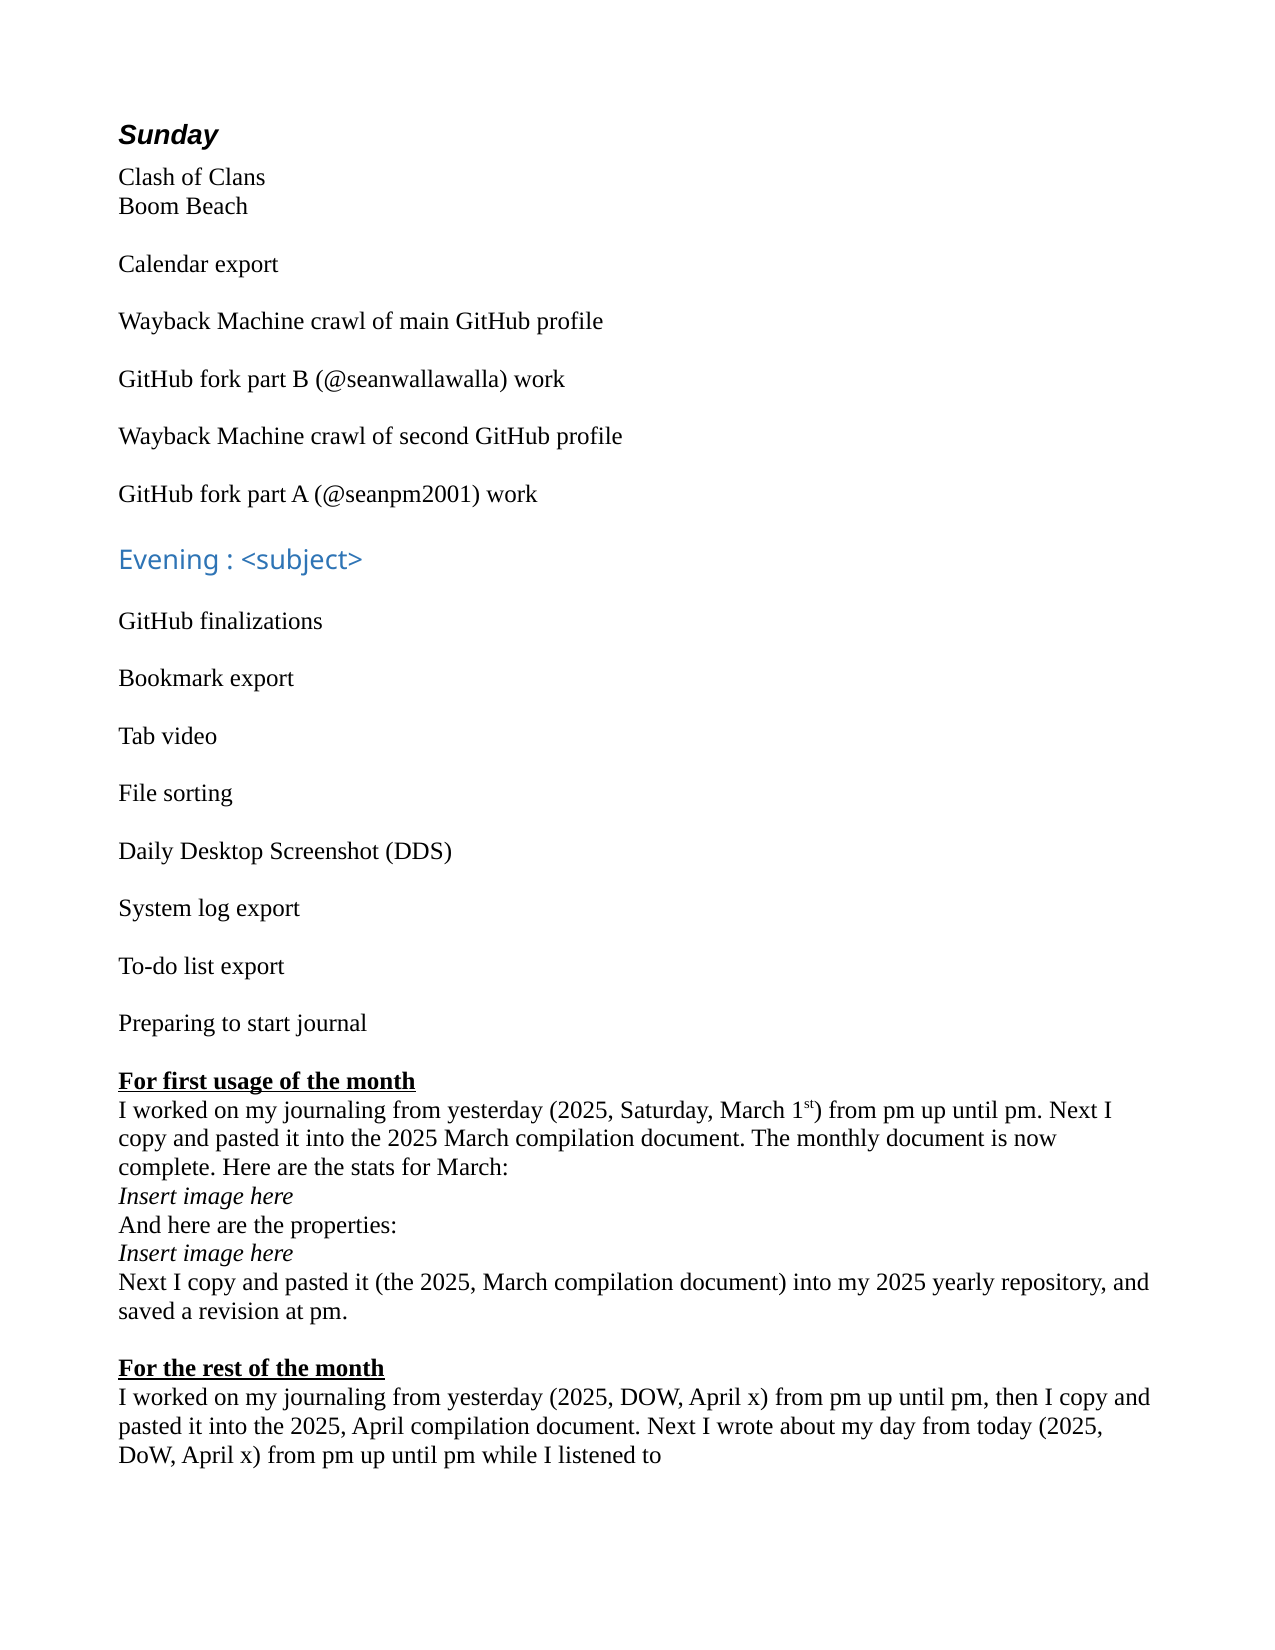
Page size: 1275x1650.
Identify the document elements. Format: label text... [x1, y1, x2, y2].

text Insert image here [118, 1238, 1157, 1267]
text GitHub fork part A (@seanpm2001) work [118, 479, 1157, 507]
text I worked on my journaling from yesterday (2025, Saturday, March 1st) from pm up until pm. Next I copy and pasted it into the 2025 March compilation document. The monthly document is now complete. Here are the stats for March: [118, 1095, 1157, 1181]
text Calendar export [118, 249, 1157, 277]
text And here are the properties: [118, 1210, 1157, 1238]
subtitle Sunday [118, 118, 1157, 150]
text Daily Desktop Screenshot (DDS) [118, 836, 1157, 865]
text For the rest of the month [118, 1353, 1157, 1382]
text Insert image here [118, 1181, 1157, 1210]
text Wayback Machine crawl of main GitHub profile [118, 306, 1157, 335]
text Wayback Machine crawl of second GitHub profile [118, 421, 1157, 450]
text Bookmark export [118, 663, 1157, 692]
text Boom Beach [118, 191, 1157, 220]
text To-do list export [118, 951, 1157, 980]
subtitle Evening : <subject> [118, 540, 1157, 577]
text Tab video [118, 721, 1157, 750]
text For first usage of the month [118, 1066, 1157, 1095]
text File sorting [118, 778, 1157, 807]
text System log export [118, 893, 1157, 922]
text GitHub fork part B (@seanwallawalla) work [118, 364, 1157, 392]
text GitHub finalizations [118, 606, 1157, 635]
text I worked on my journaling from yesterday (2025, DOW, April x) from pm up until pm, then I copy and pasted it into the 2025, April compilation document. Next I wrote about my day from today (2025, DoW, April x) from pm up until pm while I listened to [118, 1382, 1157, 1468]
text Preparing to start journal [118, 1008, 1157, 1037]
text Clash of Clans [118, 162, 1157, 191]
text Next I copy and pasted it (the 2025, March compilation document) into my 2025 yearly repository, and saved a revision at pm. [118, 1267, 1157, 1325]
